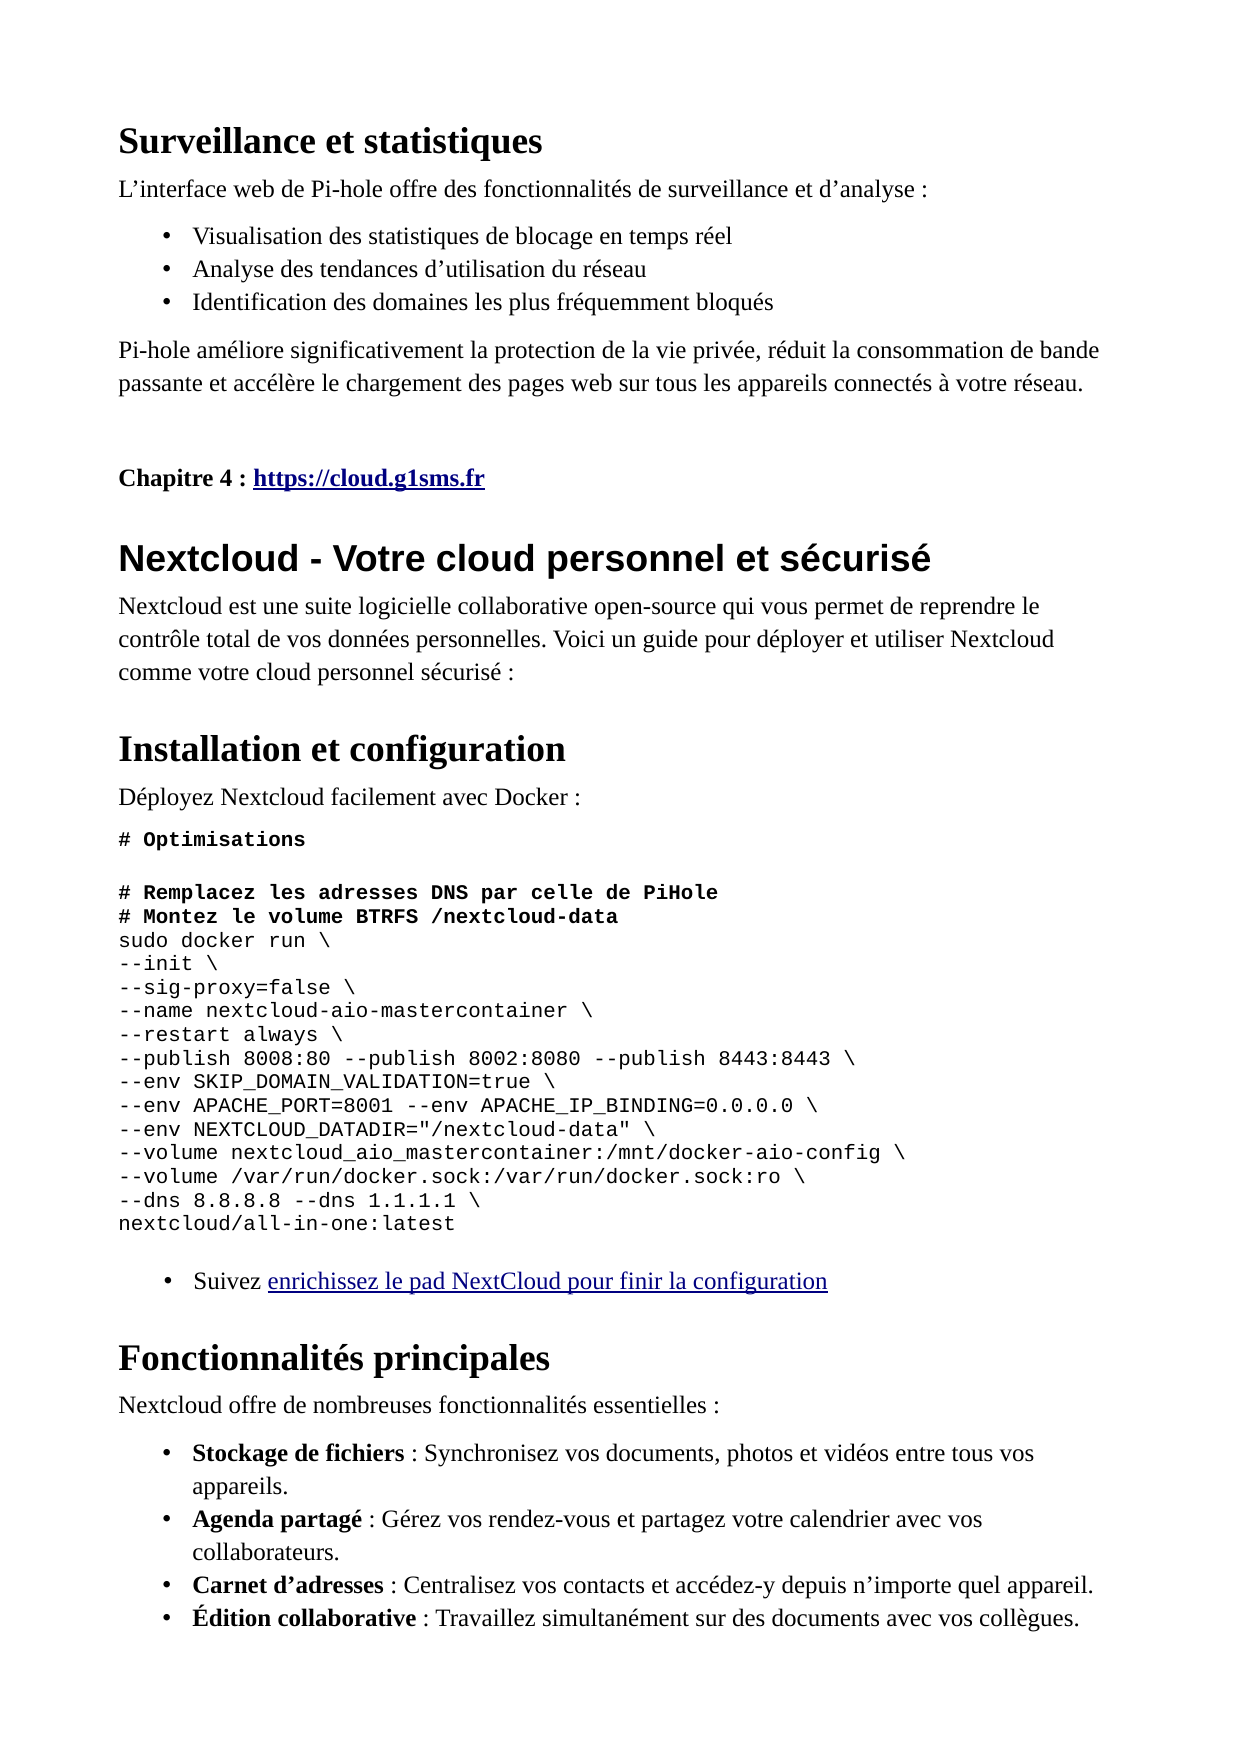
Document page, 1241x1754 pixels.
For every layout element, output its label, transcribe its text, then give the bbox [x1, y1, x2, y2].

subtitle Fonctionnalités principales [118, 1335, 1122, 1378]
text --env SKIP_DOMAIN_VALIDATION=true \ [118, 1071, 1122, 1095]
text --init \ [118, 953, 1122, 977]
subtitle Surveillance et statistiques [118, 118, 1122, 161]
text --env APACHE_PORT=8001 --env APACHE_IP_BINDING=0.0.0.0 \ [118, 1095, 1122, 1119]
text # Montez le volume BTRFS /nextcloud-data [118, 906, 1122, 929]
text Déployez Nextcloud facilement avec Docker : [118, 782, 1122, 810]
text Chapitre 4 : https://cloud.g1sms.fr [118, 463, 1122, 492]
text --env NEXTCLOUD_DATADIR="/nextcloud-data" \ [118, 1119, 1122, 1142]
list Carnet d’adresses : Centralisez vos contacts et accédez-y depuis n’importe quel appareil. [162, 1570, 1122, 1599]
subtitle Nextcloud - Votre cloud personnel et sécurisé [118, 536, 1122, 579]
list Édition collaborative : Travaillez simultanément sur des documents avec vos collègues. [162, 1603, 1122, 1632]
text --restart always \ [118, 1024, 1122, 1048]
text Pi-hole améliore significativement la protection de la vie privée, réduit la consommation de bande passante et accélère le chargement des pages web sur tous les appareils connectés à votre réseau. [118, 335, 1122, 397]
text --name nextcloud-aio-mastercontainer \ [118, 1001, 1122, 1024]
text --volume nextcloud_aio_mastercontainer:/mnt/docker-aio-config \ [118, 1142, 1122, 1166]
list Visualisation des statistiques de blocage en temps réel [162, 221, 1122, 250]
text # Optimisations [118, 829, 1122, 853]
text sudo docker run \ [118, 929, 1122, 953]
list Suivez enrichissez le pad NextCloud pour finir la configuration [164, 1266, 1122, 1295]
text Nextcloud offre de nombreuses fonctionnalités essentielles : [118, 1391, 1122, 1419]
text nextcloud/all-in-one:latest [118, 1213, 1122, 1237]
list Analyse des tendances d’utilisation du réseau [162, 254, 1122, 283]
text L’interface web de Pi-hole offre des fonctionnalités de surveillance et d’analyse : [118, 174, 1122, 202]
text --publish 8008:80 --publish 8002:8080 --publish 8443:8443 \ [118, 1048, 1122, 1071]
list Stockage de fichiers : Synchronisez vos documents, photos et vidéos entre tous vos appareils. [162, 1438, 1122, 1500]
subtitle Installation et configuration [118, 726, 1122, 769]
text Nextcloud est une suite logicielle collaborative open-source qui vous permet de reprendre le contrôle total de vos données personnelles. Voici un guide pour déployer et utiliser Nextcloud comme votre cloud personnel sécurisé : [118, 591, 1122, 686]
list Identification des domaines les plus fréquemment bloqués [162, 287, 1122, 316]
text --volume /var/run/docker.sock:/var/run/docker.sock:ro \ [118, 1166, 1122, 1190]
text --dns 8.8.8.8 --dns 1.1.1.1 \ [118, 1190, 1122, 1213]
text # Remplacez les adresses DNS par celle de PiHole [118, 882, 1122, 906]
text --sig-proxy=false \ [118, 977, 1122, 1001]
list Agenda partagé : Gérez vos rendez-vous et partagez votre calendrier avec vos collaborateurs. [162, 1504, 1122, 1566]
